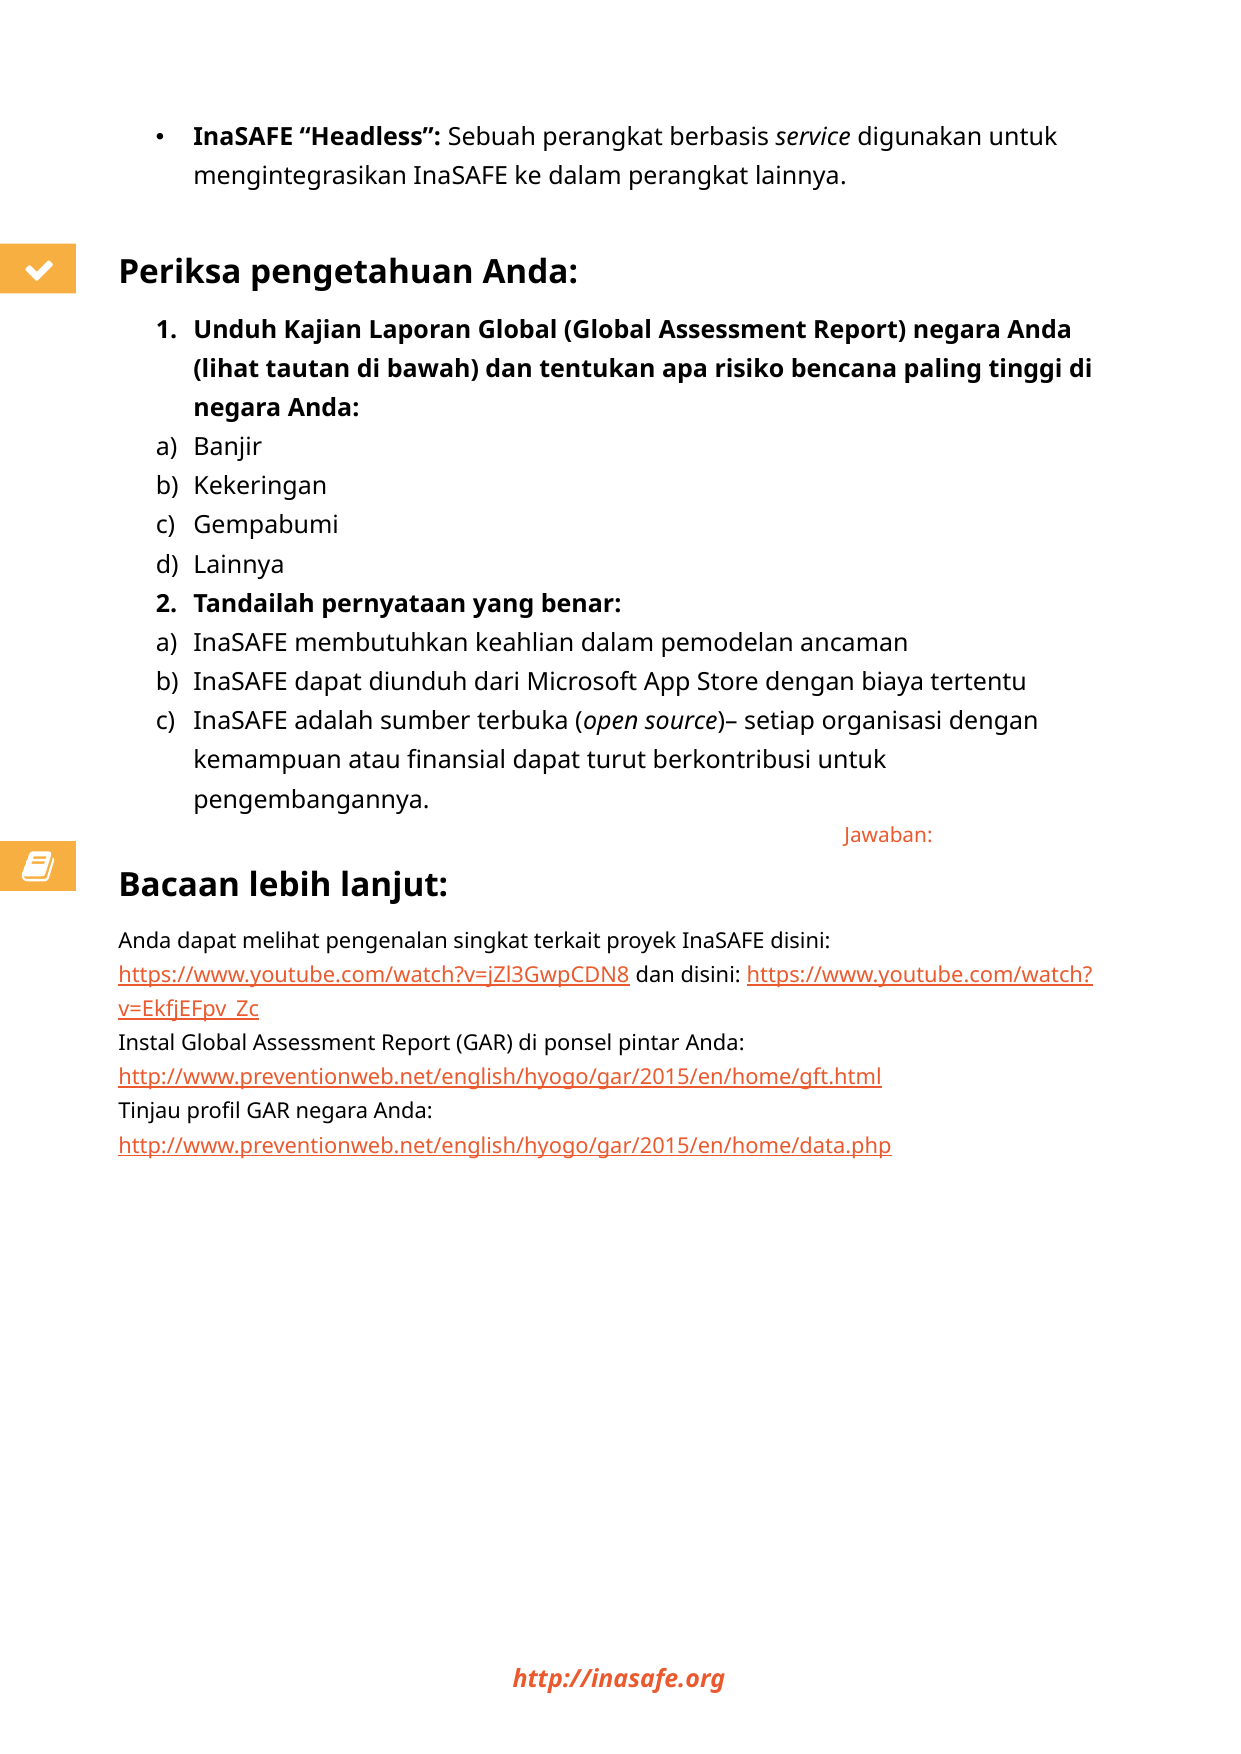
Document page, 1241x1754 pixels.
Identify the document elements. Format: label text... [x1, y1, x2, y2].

text Tinjau profil GAR negara Anda: [118, 1096, 1122, 1125]
text http://www.preventionweb.net/english/hyogo/gar/2015/en/home/data.php [118, 1130, 1122, 1159]
text Jawaban: [118, 821, 1122, 849]
list InaSAFE “Headless”: Sebuah perangkat berbasis service digunakan untuk mengintegrasikan InaSAFE ke dalam perangkat lainnya. [156, 118, 1122, 191]
list Unduh Kajian Laporan Global (Global Assessment Report) negara Anda (lihat tautan di bawah) dan tentukan apa risiko bencana paling tinggi di negara Anda: [156, 311, 1122, 424]
list Banjir [156, 429, 1122, 463]
list Lainnya [156, 546, 1122, 580]
list Gempabumi [156, 507, 1122, 541]
subtitle Periksa pengetahuan Anda: [118, 247, 1122, 293]
list Tandailah pernyataan yang benar: [156, 586, 1122, 619]
list InaSAFE membutuhkan keahlian dalam pemodelan ancaman [156, 625, 1122, 659]
list Kekeringan [156, 468, 1122, 502]
list InaSAFE dapat diunduh dari Microsoft App Store dengan biaya tertentu [156, 664, 1122, 698]
text Anda dapat melihat pengenalan singkat terkait proyek InaSAFE disini: https://www.youtube.com/watch?v=jZl3GwpCDN8 dan disini: https://www.youtube.com/watch?v=EkfjEFpv_Zc Instal Global Assessment Report (GAR) di ponsel pintar Anda: http://www.preventionweb.net/english/hyogo/gar/2015/en/home/gft.html [118, 925, 1122, 1091]
list InaSAFE adalah sumber terbuka (open source)– setiap organisasi dengan kemampuan atau finansial dapat turut berkontribusi untuk pengembangannya. [156, 703, 1122, 815]
subtitle Bacaan lebih lanjut: [118, 861, 1122, 906]
